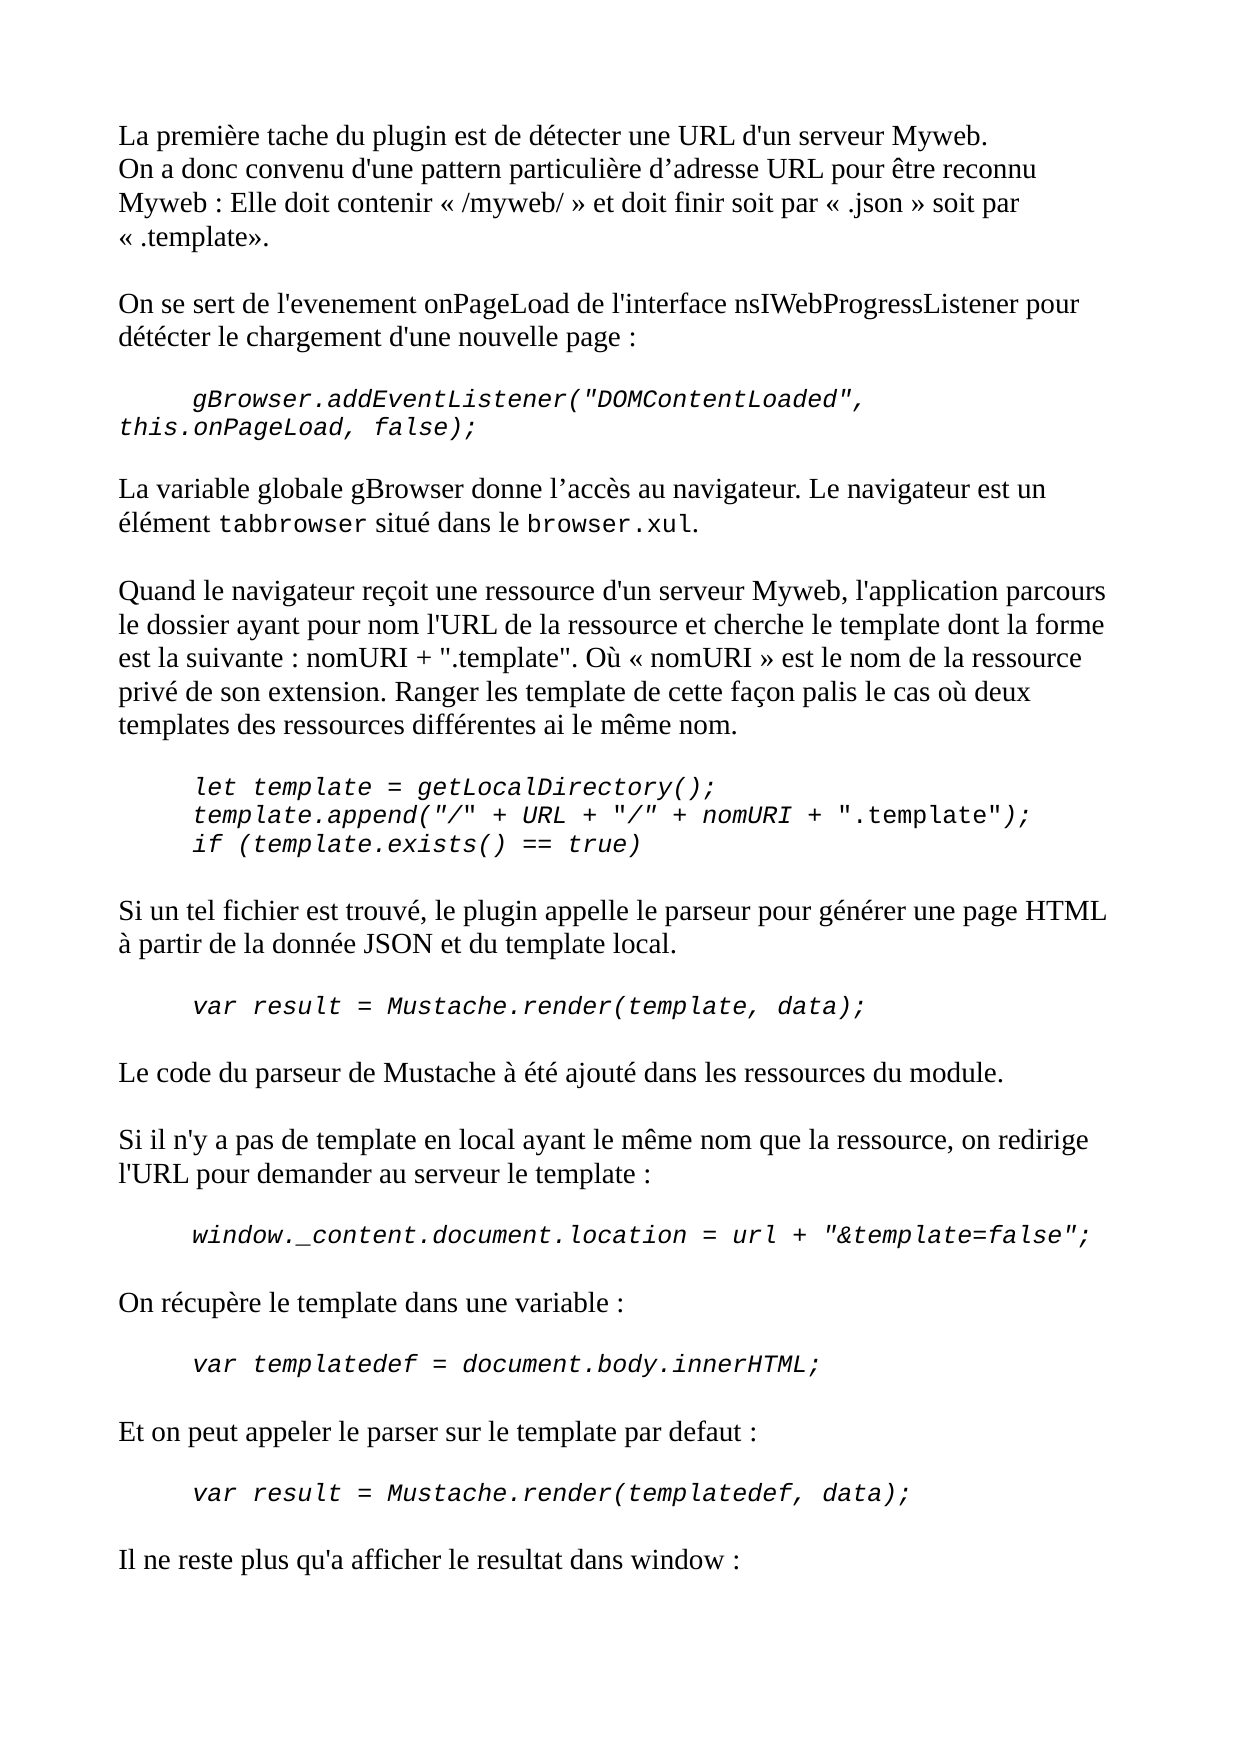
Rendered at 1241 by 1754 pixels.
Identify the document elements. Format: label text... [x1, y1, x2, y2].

text var templatedef = document.body.innerHTML; [118, 1352, 1122, 1380]
text window._content.document.location = url + "&template=false"; [118, 1223, 1122, 1251]
text Si il n'y a pas de template en local ayant le même nom que la ressource, on redirige l'URL pour demander au serveur le template : [118, 1122, 1122, 1189]
text gBrowser.addEventListener("DOMContentLoaded", this.onPageLoad, false); [118, 386, 1122, 443]
text On se sert de l'evenement onPageLoad de l'interface nsIWebProgressListener pour détécter le chargement d'une nouvelle page : [118, 286, 1122, 353]
text On récupère le template dans une variable : [118, 1285, 1122, 1318]
text let template = getLocalDirectory(); template.append("/" + URL + "/" + nomURI + ".template"); if (template.exists() == true) [118, 774, 1122, 859]
text La première tache du plugin est de détecter une URL d'un serveur Myweb. [118, 118, 1122, 152]
text Quand le navigateur reçoit une ressource d'un serveur Myweb, l'application parcours le dossier ayant pour nom l'URL de la ressource et cherche le template dont la forme est la suivante : nomURI + ".template". Où « nomURI » est le nom de la ressource privé de son extension. Ranger les template de cette façon palis le cas où deux templates des ressources différentes ai le même nom. [118, 573, 1122, 741]
text var result = Mustache.render(templatedef, data); [118, 1481, 1122, 1509]
text Et on peut appeler le parser sur le template par defaut : [118, 1414, 1122, 1447]
text Si un tel fichier est trouvé, le plugin appelle le parseur pour générer une page HTML à partir de la donnée JSON et du template local. [118, 893, 1122, 960]
text Il ne reste plus qu'a afficher le resultat dans window : [118, 1542, 1122, 1576]
text Le code du parseur de Mustache à été ajouté dans les ressources du module. [118, 1055, 1122, 1089]
text var result = Mustache.render(template, data); [118, 994, 1122, 1022]
text On a donc convenu d'une pattern particulière d’adresse URL pour être reconnu Myweb : Elle doit contenir « /myweb/ » et doit finir soit par « .json » soit par « .template». [118, 152, 1122, 252]
text La variable globale gBrowser donne l’accès au navigateur. Le navigateur est un élément tabbrowser situé dans le browser.xul. [118, 471, 1122, 540]
